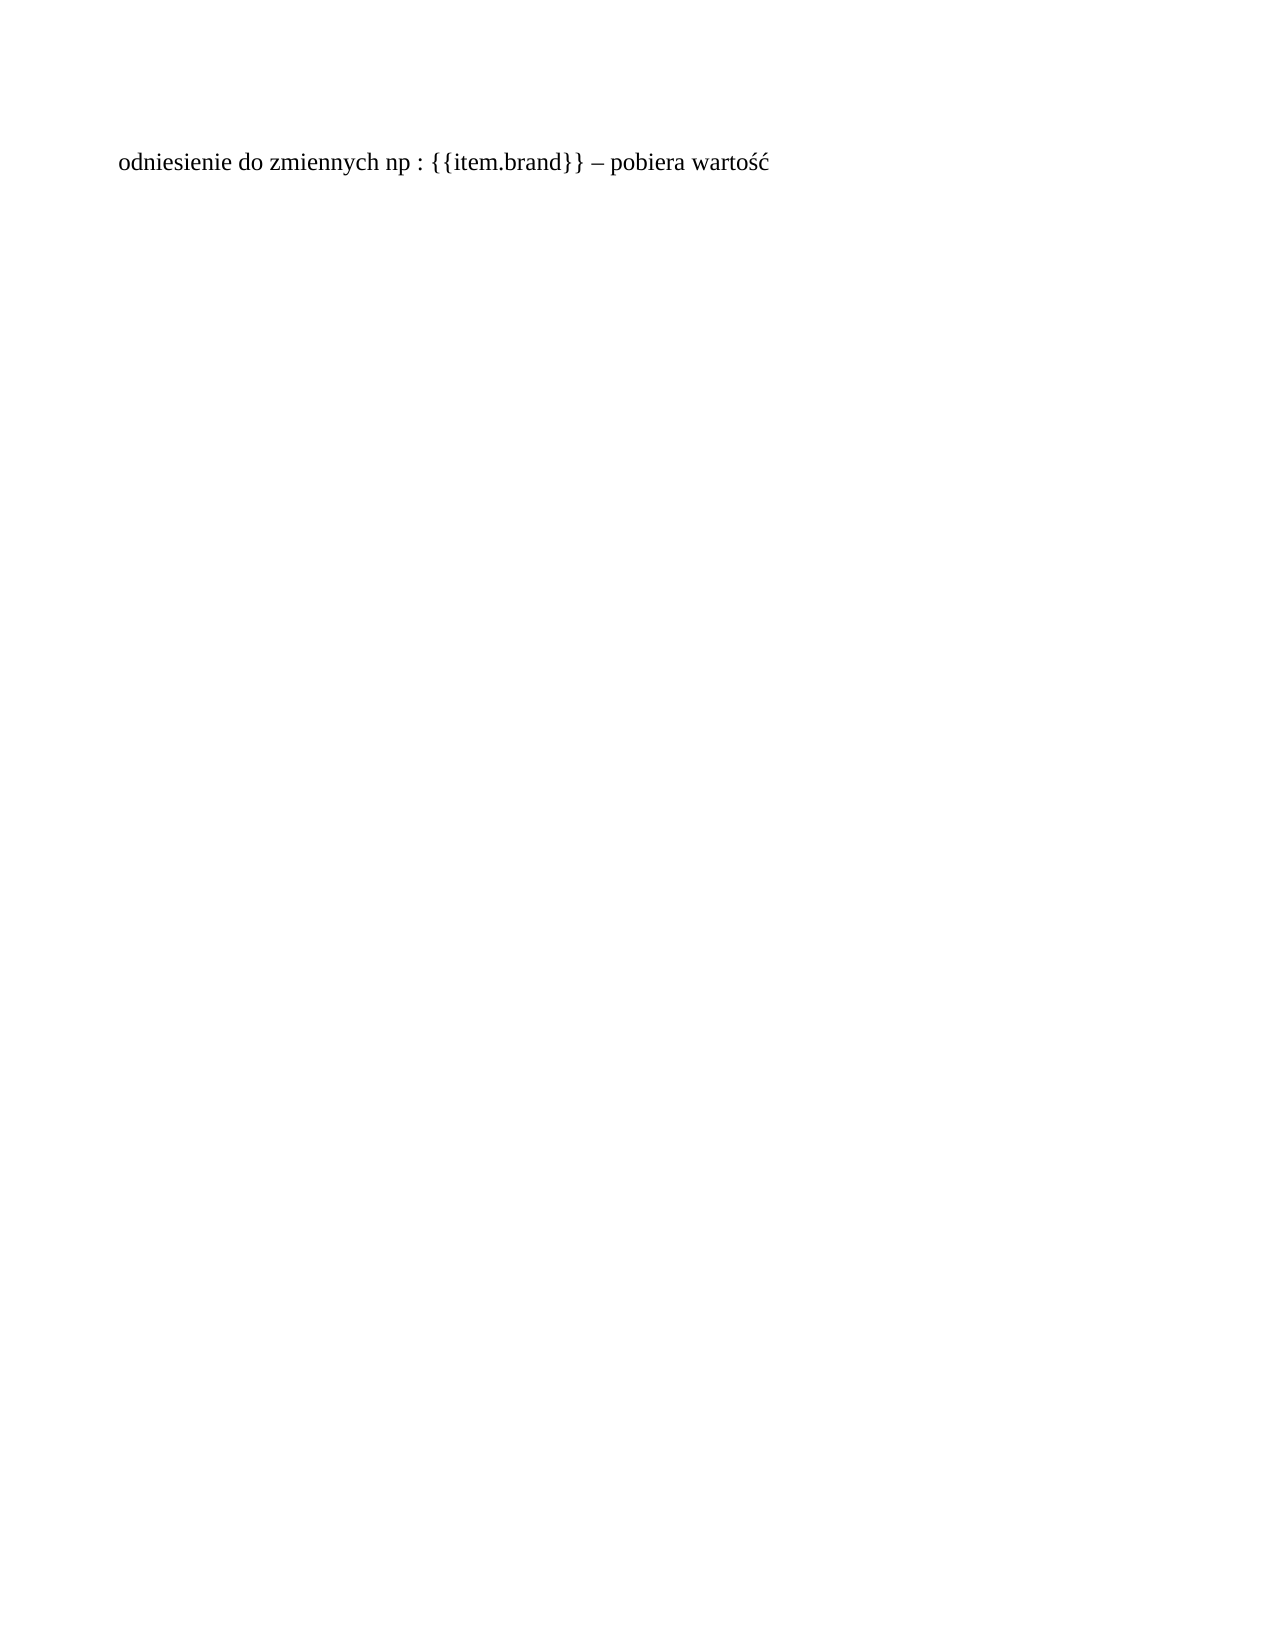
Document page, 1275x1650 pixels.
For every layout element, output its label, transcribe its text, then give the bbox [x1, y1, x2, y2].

text odniesienie do zmiennych np : {{item.brand}} – pobiera wartość [118, 147, 1157, 176]
